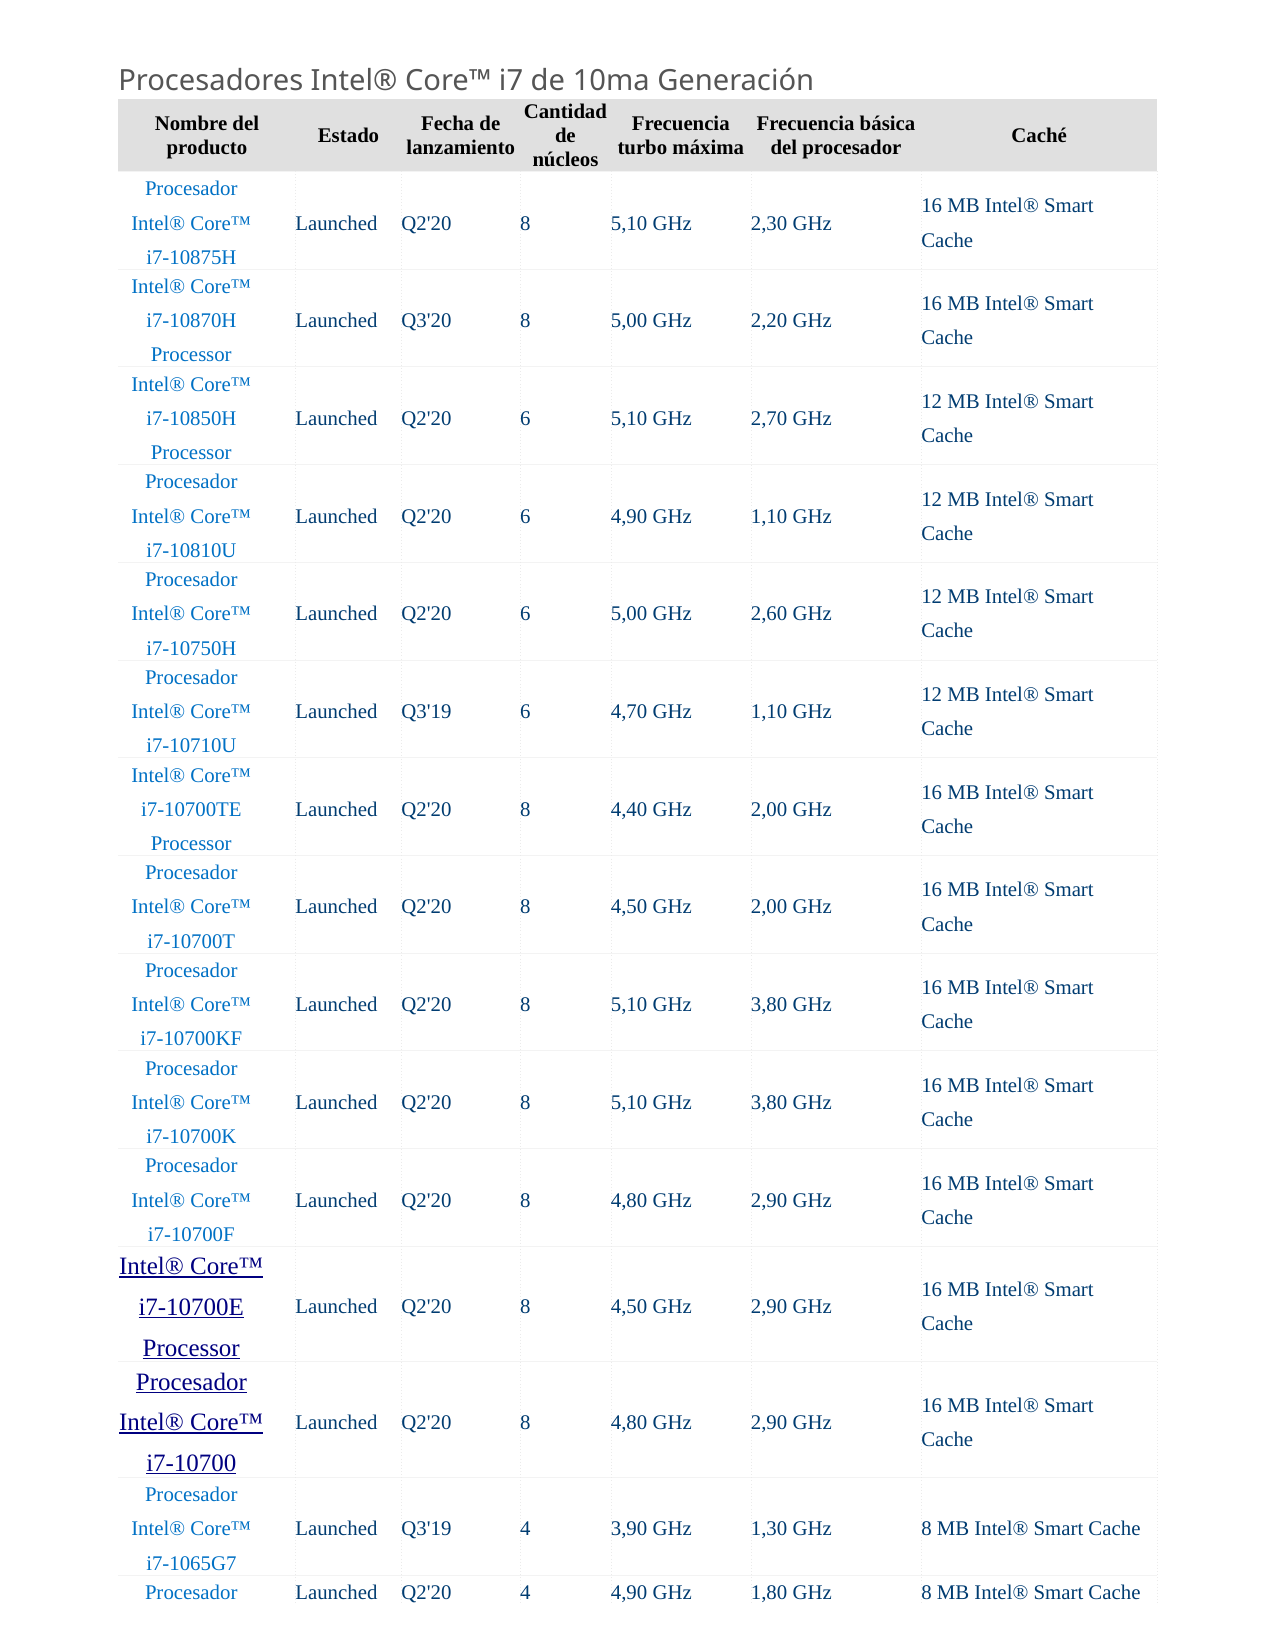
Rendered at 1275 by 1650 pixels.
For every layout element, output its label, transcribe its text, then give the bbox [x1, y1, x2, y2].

table_cell 16 MB Intel® Smart Cache [921, 856, 1157, 953]
table_cell Launched [295, 1247, 401, 1361]
table_cell 5,00 GHz [611, 563, 751, 659]
table_cell Launched [295, 1478, 401, 1574]
table_cell 2,70 GHz [751, 367, 921, 464]
table_cell 8 [520, 172, 611, 269]
table_cell Launched [295, 758, 401, 855]
table_cell Procesador Intel® Core™ i7-10810U [118, 465, 295, 562]
table_cell Procesador Intel® Core™ i7-10875H [118, 172, 295, 269]
table_cell 2,90 GHz [751, 1149, 921, 1246]
table_cell 16 MB Intel® Smart Cache [921, 270, 1157, 366]
table_cell 4 [520, 1576, 611, 1604]
table_cell 4,70 GHz [611, 661, 751, 757]
table_cell 1,30 GHz [751, 1478, 921, 1574]
table_cell 8 [520, 1051, 611, 1148]
table_cell 6 [520, 563, 611, 659]
table_cell 8 [520, 1149, 611, 1246]
table_cell 3,80 GHz [751, 1051, 921, 1148]
table_cell Procesador Intel® Core™ i7-10700K [118, 1051, 295, 1148]
table_cell 5,10 GHz [611, 367, 751, 464]
table_cell Launched [295, 856, 401, 953]
table_cell 2,00 GHz [751, 856, 921, 953]
table_cell 4,90 GHz [611, 1576, 751, 1604]
table_cell 4,40 GHz [611, 758, 751, 855]
table_cell 6 [520, 465, 611, 562]
table_cell 8 [520, 758, 611, 855]
table_cell 5,10 GHz [611, 172, 751, 269]
table_cell Procesador Intel® Core™ i7-1065G7 [118, 1478, 295, 1574]
table_cell Launched [295, 954, 401, 1050]
table_cell 8 [520, 1247, 611, 1361]
table_cell Launched [295, 367, 401, 464]
table_cell 8 [520, 856, 611, 953]
table_cell Q2'20 [401, 856, 520, 953]
table_cell 4,90 GHz [611, 465, 751, 562]
table_cell Q2'20 [401, 563, 520, 659]
table_cell Intel® Core™ i7-10700TE Processor [118, 758, 295, 855]
table_cell Launched [295, 270, 401, 366]
table_header Frecuencia turbo máxima [611, 99, 751, 171]
table_cell Intel® Core™ i7-10850H Processor [118, 367, 295, 464]
table_cell Procesador [118, 1576, 295, 1604]
table_cell Q2'20 [401, 1149, 520, 1246]
table_cell 8 MB Intel® Smart Cache [921, 1478, 1157, 1574]
table_cell 12 MB Intel® Smart Cache [921, 661, 1157, 757]
table_cell 5,00 GHz [611, 270, 751, 366]
table_cell Launched [295, 172, 401, 269]
table_cell 12 MB Intel® Smart Cache [921, 563, 1157, 659]
table_cell 16 MB Intel® Smart Cache [921, 1051, 1157, 1148]
table_cell 8 MB Intel® Smart Cache [921, 1576, 1157, 1604]
table_cell 4,50 GHz [611, 856, 751, 953]
table_cell Q2'20 [401, 1247, 520, 1361]
table_cell 16 MB Intel® Smart Cache [921, 172, 1157, 269]
subtitle Procesadores Intel® Core™ i7 de 10ma Generación [118, 59, 1205, 99]
table_cell 2,60 GHz [751, 563, 921, 659]
table_cell Q2'20 [401, 758, 520, 855]
table_cell Q2'20 [401, 367, 520, 464]
table_cell 2,20 GHz [751, 270, 921, 366]
table_cell 2,90 GHz [751, 1247, 921, 1361]
table_cell 5,10 GHz [611, 1051, 751, 1148]
table_cell Procesador Intel® Core™ i7-10700F [118, 1149, 295, 1246]
table_cell 4,80 GHz [611, 1149, 751, 1246]
table_cell 8 [520, 1362, 611, 1477]
table_cell Q2'20 [401, 1362, 520, 1477]
table_cell Q3'19 [401, 1478, 520, 1574]
table_cell Launched [295, 563, 401, 659]
table_cell 2,90 GHz [751, 1362, 921, 1477]
table_cell Launched [295, 465, 401, 562]
table_cell 8 [520, 270, 611, 366]
table_cell 12 MB Intel® Smart Cache [921, 367, 1157, 464]
table_cell Launched [295, 1149, 401, 1246]
table_cell Launched [295, 1051, 401, 1148]
table_header Cantidad de núcleos [520, 99, 611, 171]
table_cell Procesador Intel® Core™ i7-10750H [118, 563, 295, 659]
table_cell Q2'20 [401, 1051, 520, 1148]
table_cell 16 MB Intel® Smart Cache [921, 1149, 1157, 1246]
table_header Frecuencia básica del procesador [751, 99, 921, 171]
table_cell Procesador Intel® Core™ i7-10700KF [118, 954, 295, 1050]
table_cell 6 [520, 661, 611, 757]
table_cell 16 MB Intel® Smart Cache [921, 1362, 1157, 1477]
table_cell Q3'19 [401, 661, 520, 757]
table_cell 3,80 GHz [751, 954, 921, 1050]
table_cell Q2'20 [401, 172, 520, 269]
table_cell Procesador Intel® Core™ i7-10700 [118, 1362, 295, 1477]
table_cell 16 MB Intel® Smart Cache [921, 954, 1157, 1050]
table_cell 2,30 GHz [751, 172, 921, 269]
table_cell 4,80 GHz [611, 1362, 751, 1477]
table_cell 12 MB Intel® Smart Cache [921, 465, 1157, 562]
table_cell 2,00 GHz [751, 758, 921, 855]
table_header Fecha de lanzamiento [401, 99, 520, 171]
table_cell Launched [295, 1362, 401, 1477]
table_cell Q3'20 [401, 270, 520, 366]
table_cell 16 MB Intel® Smart Cache [921, 1247, 1157, 1361]
table_cell Launched [295, 661, 401, 757]
table_cell 3,90 GHz [611, 1478, 751, 1574]
table_cell 8 [520, 954, 611, 1050]
table_cell 4 [520, 1478, 611, 1574]
table_cell Q2'20 [401, 1576, 520, 1604]
table_cell 6 [520, 367, 611, 464]
table_cell Procesador Intel® Core™ i7-10700T [118, 856, 295, 953]
table_cell 16 MB Intel® Smart Cache [921, 758, 1157, 855]
table_cell Intel® Core™ i7-10700E Processor [118, 1247, 295, 1361]
table_cell 1,80 GHz [751, 1576, 921, 1604]
table_cell 1,10 GHz [751, 465, 921, 562]
table_header Caché [921, 99, 1157, 171]
table_cell 5,10 GHz [611, 954, 751, 1050]
table_cell Q2'20 [401, 954, 520, 1050]
table_cell Q2'20 [401, 465, 520, 562]
table_header Nombre del producto [118, 99, 295, 171]
table_cell Launched [295, 1576, 401, 1604]
table_cell 1,10 GHz [751, 661, 921, 757]
table_cell Intel® Core™ i7-10870H Processor [118, 270, 295, 366]
table_header Estado [295, 99, 401, 171]
table_cell 4,50 GHz [611, 1247, 751, 1361]
table_cell Procesador Intel® Core™ i7-10710U [118, 661, 295, 757]
